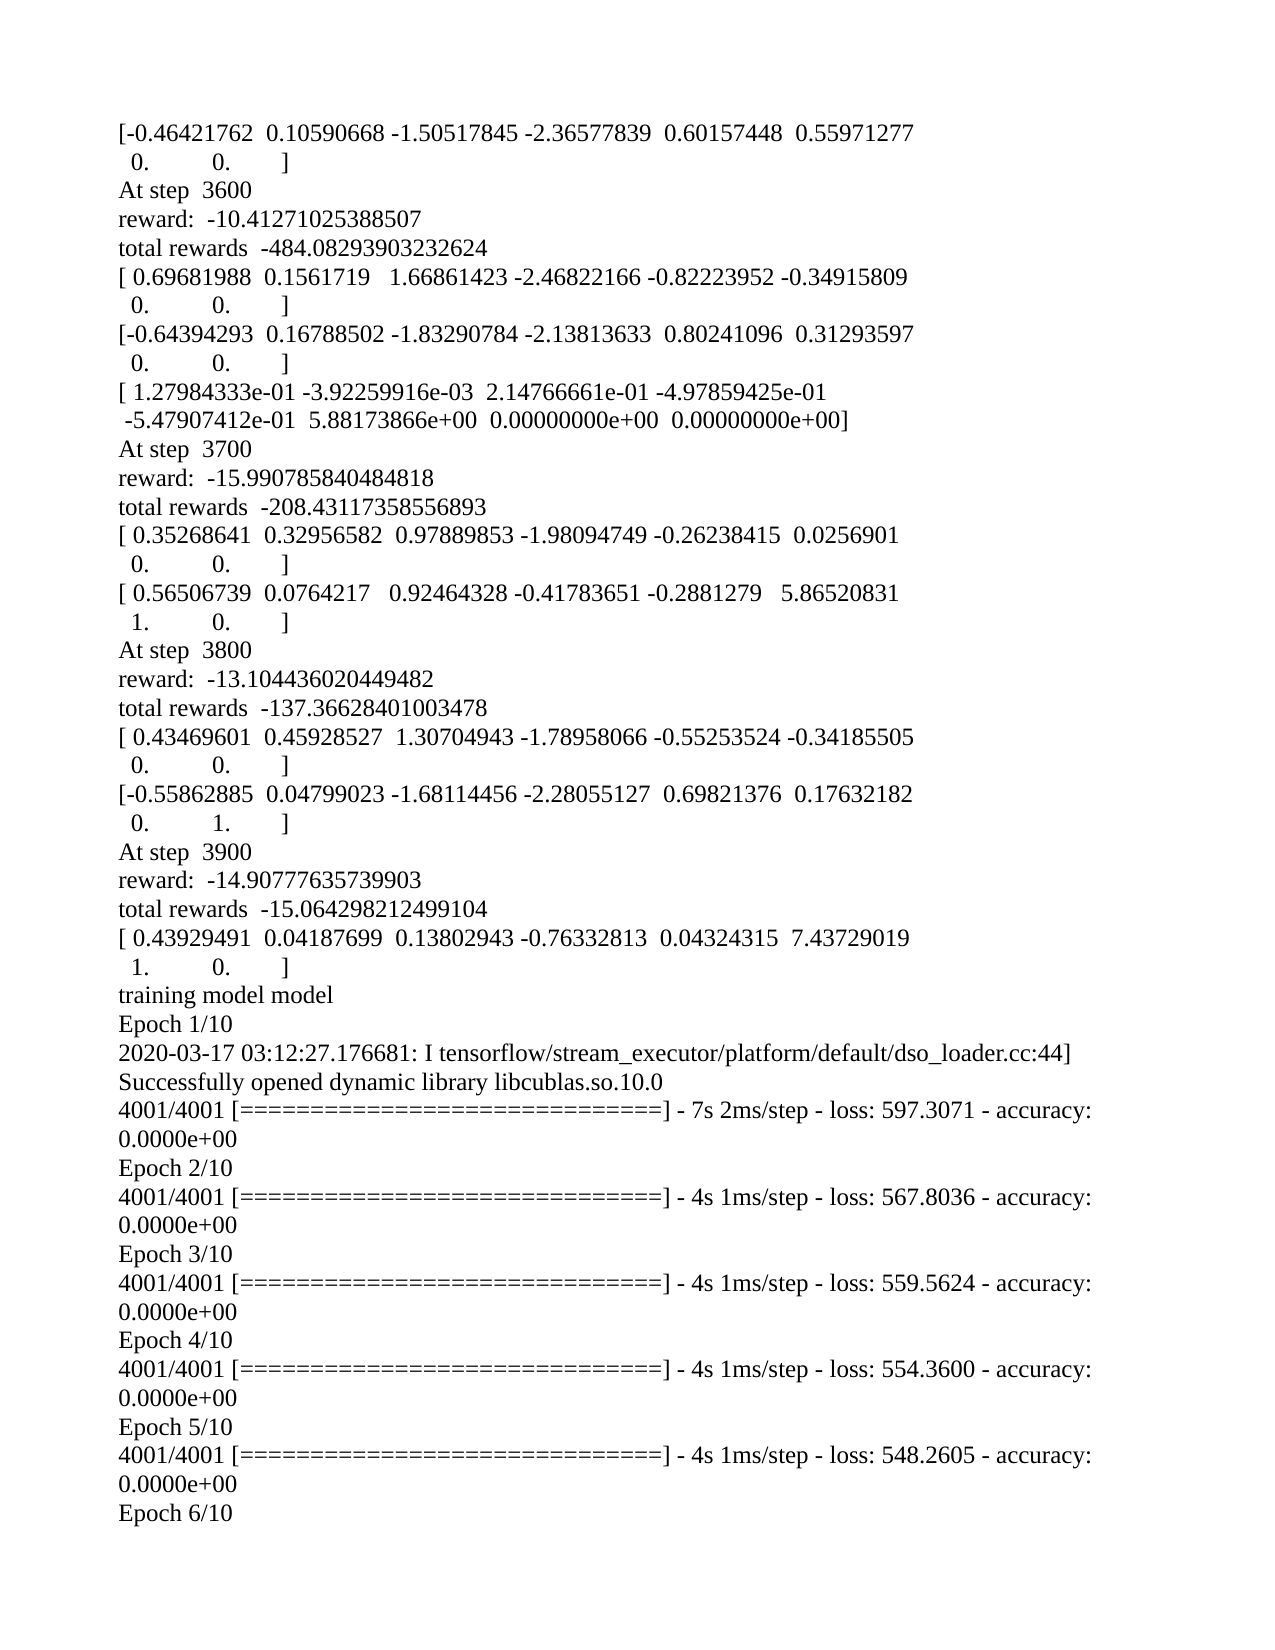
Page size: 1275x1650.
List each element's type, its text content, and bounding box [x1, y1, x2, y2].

text [ 0.69681988 0.1561719 1.66861423 -2.46822166 -0.82223952 -0.34915809 [118, 262, 1157, 291]
text At step 3700 [118, 434, 1157, 463]
text 0. 0. ] [118, 348, 1157, 377]
text At step 3600 [118, 176, 1157, 204]
text [ 0.35268641 0.32956582 0.97889853 -1.98094749 -0.26238415 0.0256901 [118, 521, 1157, 549]
text 0. 1. ] [118, 808, 1157, 837]
text reward: -15.990785840484818 [118, 463, 1157, 492]
text 2020-03-17 03:12:27.176681: I tensorflow/stream_executor/platform/default/dso_loader.cc:44] Successfully opened dynamic library libcublas.so.10.0 [118, 1038, 1157, 1096]
text reward: -10.41271025388507 [118, 204, 1157, 233]
text Epoch 1/10 [118, 1009, 1157, 1038]
text 0. 0. ] [118, 147, 1157, 176]
text [ 0.43469601 0.45928527 1.30704943 -1.78958066 -0.55253524 -0.34185505 [118, 722, 1157, 751]
text total rewards -484.08293903232624 [118, 233, 1157, 262]
text 1. 0. ] [118, 952, 1157, 981]
text At step 3800 [118, 636, 1157, 664]
text Epoch 3/10 [118, 1239, 1157, 1268]
text 4001/4001 [==============================] - 4s 1ms/step - loss: 548.2605 - accuracy: 0.0000e+00 [118, 1441, 1157, 1498]
text training model model [118, 981, 1157, 1009]
text 1. 0. ] [118, 607, 1157, 636]
text At step 3900 [118, 837, 1157, 866]
text reward: -14.90777635739903 [118, 866, 1157, 894]
text 0. 0. ] [118, 549, 1157, 578]
text Epoch 4/10 [118, 1326, 1157, 1354]
text [-0.55862885 0.04799023 -1.68114456 -2.28055127 0.69821376 0.17632182 [118, 779, 1157, 808]
text [ 0.56506739 0.0764217 0.92464328 -0.41783651 -0.2881279 5.86520831 [118, 578, 1157, 607]
text 0. 0. ] [118, 751, 1157, 779]
text reward: -13.104436020449482 [118, 664, 1157, 693]
text total rewards -137.36628401003478 [118, 693, 1157, 722]
text Epoch 2/10 [118, 1153, 1157, 1182]
text Epoch 5/10 [118, 1412, 1157, 1441]
text 4001/4001 [==============================] - 4s 1ms/step - loss: 559.5624 - accuracy: 0.0000e+00 [118, 1268, 1157, 1326]
text total rewards -15.064298212499104 [118, 894, 1157, 923]
text 4001/4001 [==============================] - 7s 2ms/step - loss: 597.3071 - accuracy: 0.0000e+00 [118, 1096, 1157, 1153]
text [ 0.43929491 0.04187699 0.13802943 -0.76332813 0.04324315 7.43729019 [118, 923, 1157, 952]
text 4001/4001 [==============================] - 4s 1ms/step - loss: 554.3600 - accuracy: 0.0000e+00 [118, 1354, 1157, 1412]
text 4001/4001 [==============================] - 4s 1ms/step - loss: 567.8036 - accuracy: 0.0000e+00 [118, 1182, 1157, 1239]
text total rewards -208.43117358556893 [118, 492, 1157, 521]
text [-0.64394293 0.16788502 -1.83290784 -2.13813633 0.80241096 0.31293597 [118, 319, 1157, 348]
text 0. 0. ] [118, 291, 1157, 319]
text -5.47907412e-01 5.88173866e+00 0.00000000e+00 0.00000000e+00] [118, 406, 1157, 434]
text [ 1.27984333e-01 -3.92259916e-03 2.14766661e-01 -4.97859425e-01 [118, 377, 1157, 406]
text Epoch 6/10 [118, 1498, 1157, 1527]
text [-0.46421762 0.10590668 -1.50517845 -2.36577839 0.60157448 0.55971277 [118, 118, 1157, 147]
